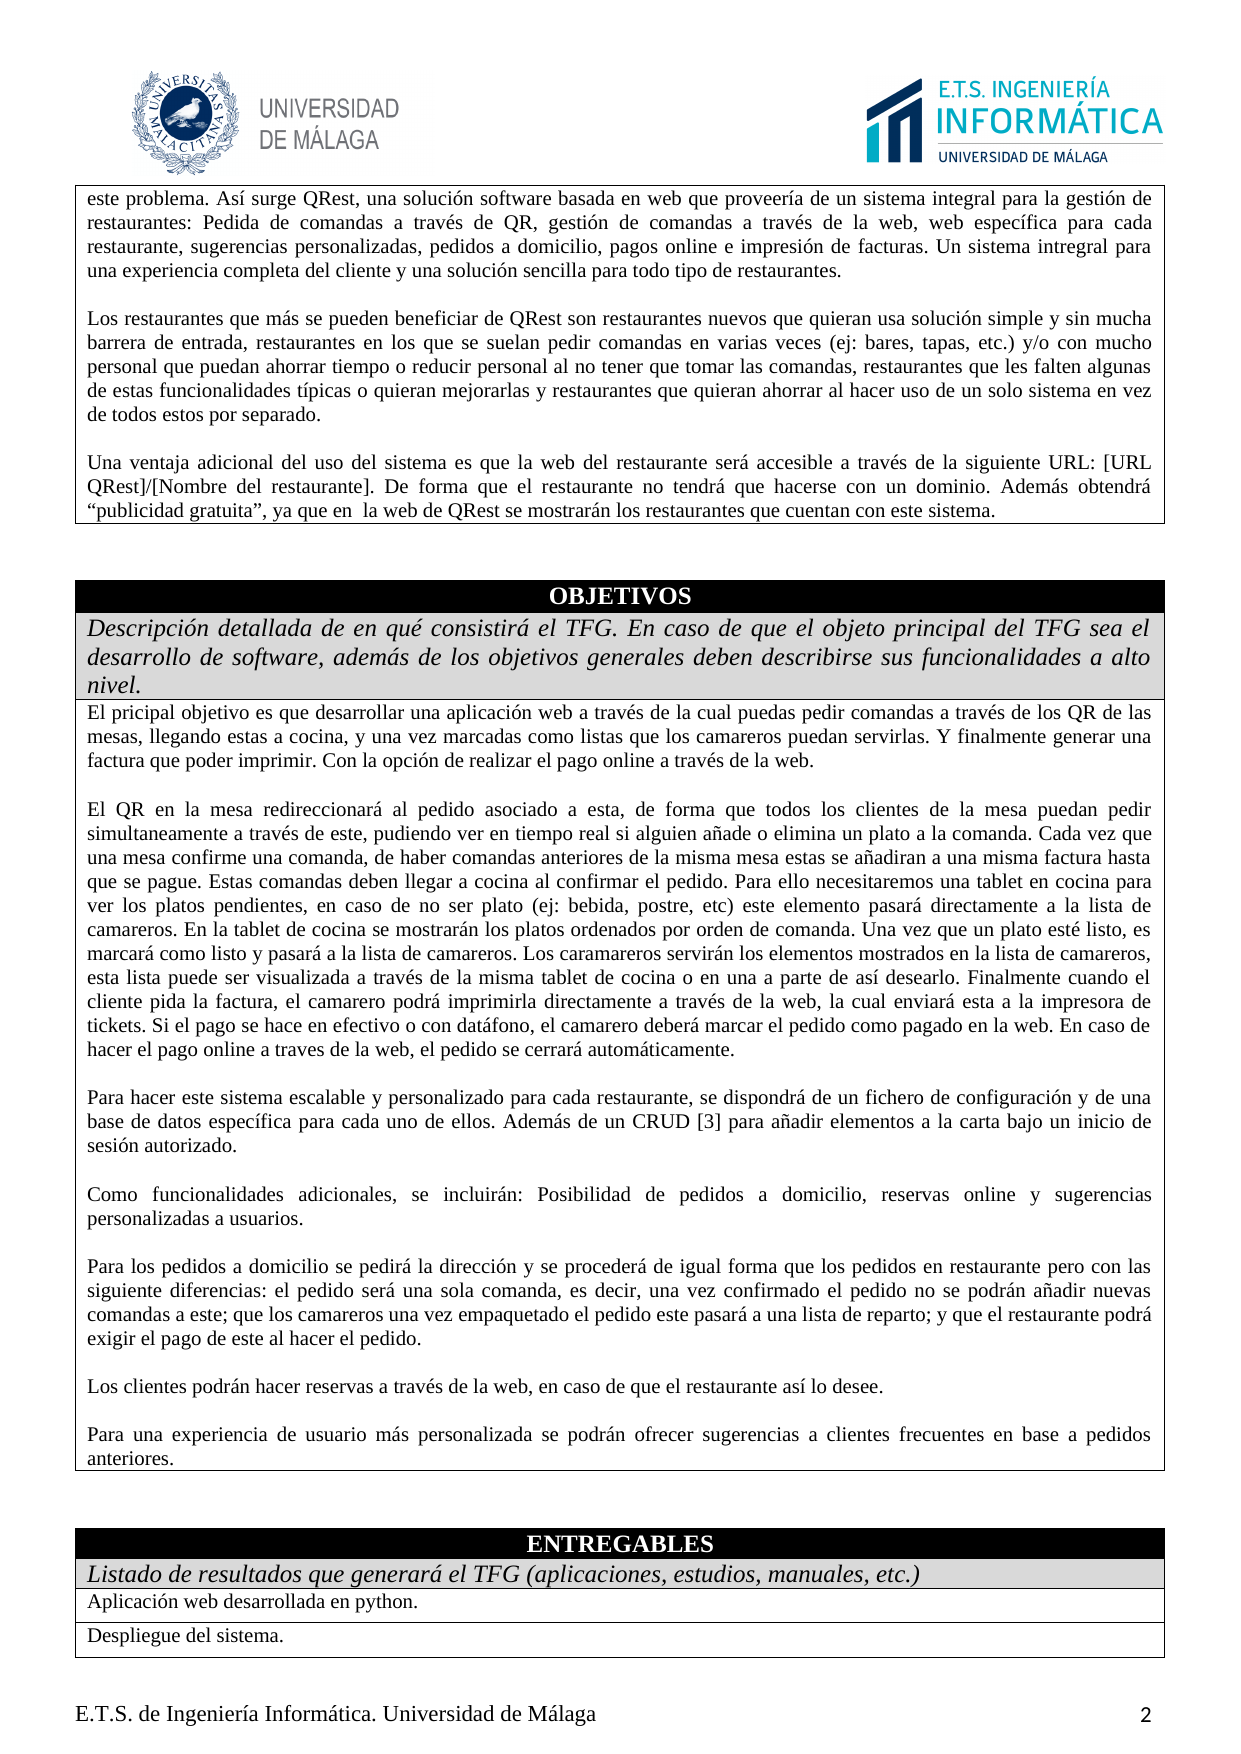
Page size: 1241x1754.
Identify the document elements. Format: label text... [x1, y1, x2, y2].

table_cell Descripción detallada de en qué consistirá el TFG. En caso de que el objeto principal del TFG sea el desarrollo de software, además de los objetivos generales deben describirse sus funcionalidades a alto nivel. [76, 613, 1164, 699]
table_cell Despliegue del sistema. [76, 1623, 1164, 1657]
table_header ENTREGABLES [76, 1529, 1164, 1558]
table_cell Aplicación web desarrollada en python. [76, 1589, 1164, 1622]
table_cell Listado de resultados que generará el TFG (aplicaciones, estudios, manuales, etc.) [76, 1559, 1164, 1588]
table_cell El pricipal objetivo es que desarrollar una aplicación web a través de la cual puedas pedir comandas a través de los QR de las mesas, llegando estas a cocina, y una vez marcadas como listas que los camareros puedan servirlas. Y finalmente generar una factura que poder imprimir. Con la opción de realizar el pago online a través de la web. El QR en la mesa redireccionará al pedido asociado a esta, de forma que todos los clientes de la mesa puedan pedir simultaneamente a través de este, pudiendo ver en tiempo real si alguien añade o elimina un plato a la comanda. Cada vez que una mesa confirme una comanda, de haber comandas anteriores de la misma mesa estas se añadiran a una misma factura hasta que se pague. Estas comandas deben llegar a cocina al confirmar el pedido. Para ello necesitaremos una tablet en cocina para ver los platos pendientes, en caso de no ser plato (ej: bebida, postre, etc) este elemento pasará directamente a la lista de camareros. En la tablet de cocina se mostrarán los platos ordenados por orden de comanda. Una vez que un plato esté listo, es marcará como listo y pasará a la lista de camareros. Los caramareros servirán los elementos mostrados en la lista de camareros, esta lista puede ser visualizada a través de la misma tablet de cocina o en una a parte de así desearlo. Finalmente cuando el cliente pida la factura, el camarero podrá imprimirla directamente a través de la web, la cual enviará esta a la impresora de tickets. Si el pago se hace en efectivo o con datáfono, el camarero deberá marcar el pedido como pagado en la web. En caso de hacer el pago online a traves de la web, el pedido se cerrará automáticamente. Para hacer este sistema escalable y personalizado para cada restaurante, se dispondrá de un fichero de configuración y de una base de datos específica para cada uno de ellos. Además de un CRUD [3] para añadir elementos a la carta bajo un inicio de sesión autorizado. Como funcionalidades adicionales, se incluirán: Posibilidad de pedidos a domicilio, reservas online y sugerencias personalizadas a usuarios. Para los pedidos a domicilio se pedirá la dirección y se procederá de igual forma que los pedidos en restaurante pero con las siguiente diferencias: el pedido será una sola comanda, es decir, una vez confirmado el pedido no se podrán añadir nuevas comandas a este; que los camareros una vez empaquetado el pedido este pasará a una lista de reparto; y que el restaurante podrá exigir el pago de este al hacer el pedido. Los clientes podrán hacer reservas a través de la web, en caso de que el restaurante así lo desee. Para una experiencia de usuario más personalizada se podrán ofrecer sugerencias a clientes frecuentes en base a pedidos anteriores. [76, 700, 1164, 1470]
table_header OBJETIVOS [76, 581, 1164, 612]
table_cell este problema. Así surge QRest, una solución software basada en web que proveería de un sistema integral para la gestión de restaurantes: Pedida de comandas a través de QR, gestión de comandas a través de la web, web específica para cada restaurante, sugerencias personalizadas, pedidos a domicilio, pagos online e impresión de facturas. Un sistema intregral para una experiencia completa del cliente y una solución sencilla para todo tipo de restaurantes. Los restaurantes que más se pueden beneficiar de QRest son restaurantes nuevos que quieran usa solución simple y sin mucha barrera de entrada, restaurantes en los que se suelan pedir comandas en varias veces (ej: bares, tapas, etc.) y/o con mucho personal que puedan ahorrar tiempo o reducir personal al no tener que tomar las comandas, restaurantes que les falten algunas de estas funcionalidades típicas o quieran mejorarlas y restaurantes que quieran ahorrar al hacer uso de un solo sistema en vez de todos estos por separado. Una ventaja adicional del uso del sistema es que la web del restaurante será accesible a través de la siguiente URL: [URL QRest]/[Nombre del restaurante]. De forma que el restaurante no tendrá que hacerse con un dominio. Además obtendrá “publicidad gratuita”, ya que en la web de QRest se mostrarán los restaurantes que cuentan con este sistema. [76, 186, 1164, 522]
picture [131, 70, 436, 176]
picture [864, 75, 1167, 164]
